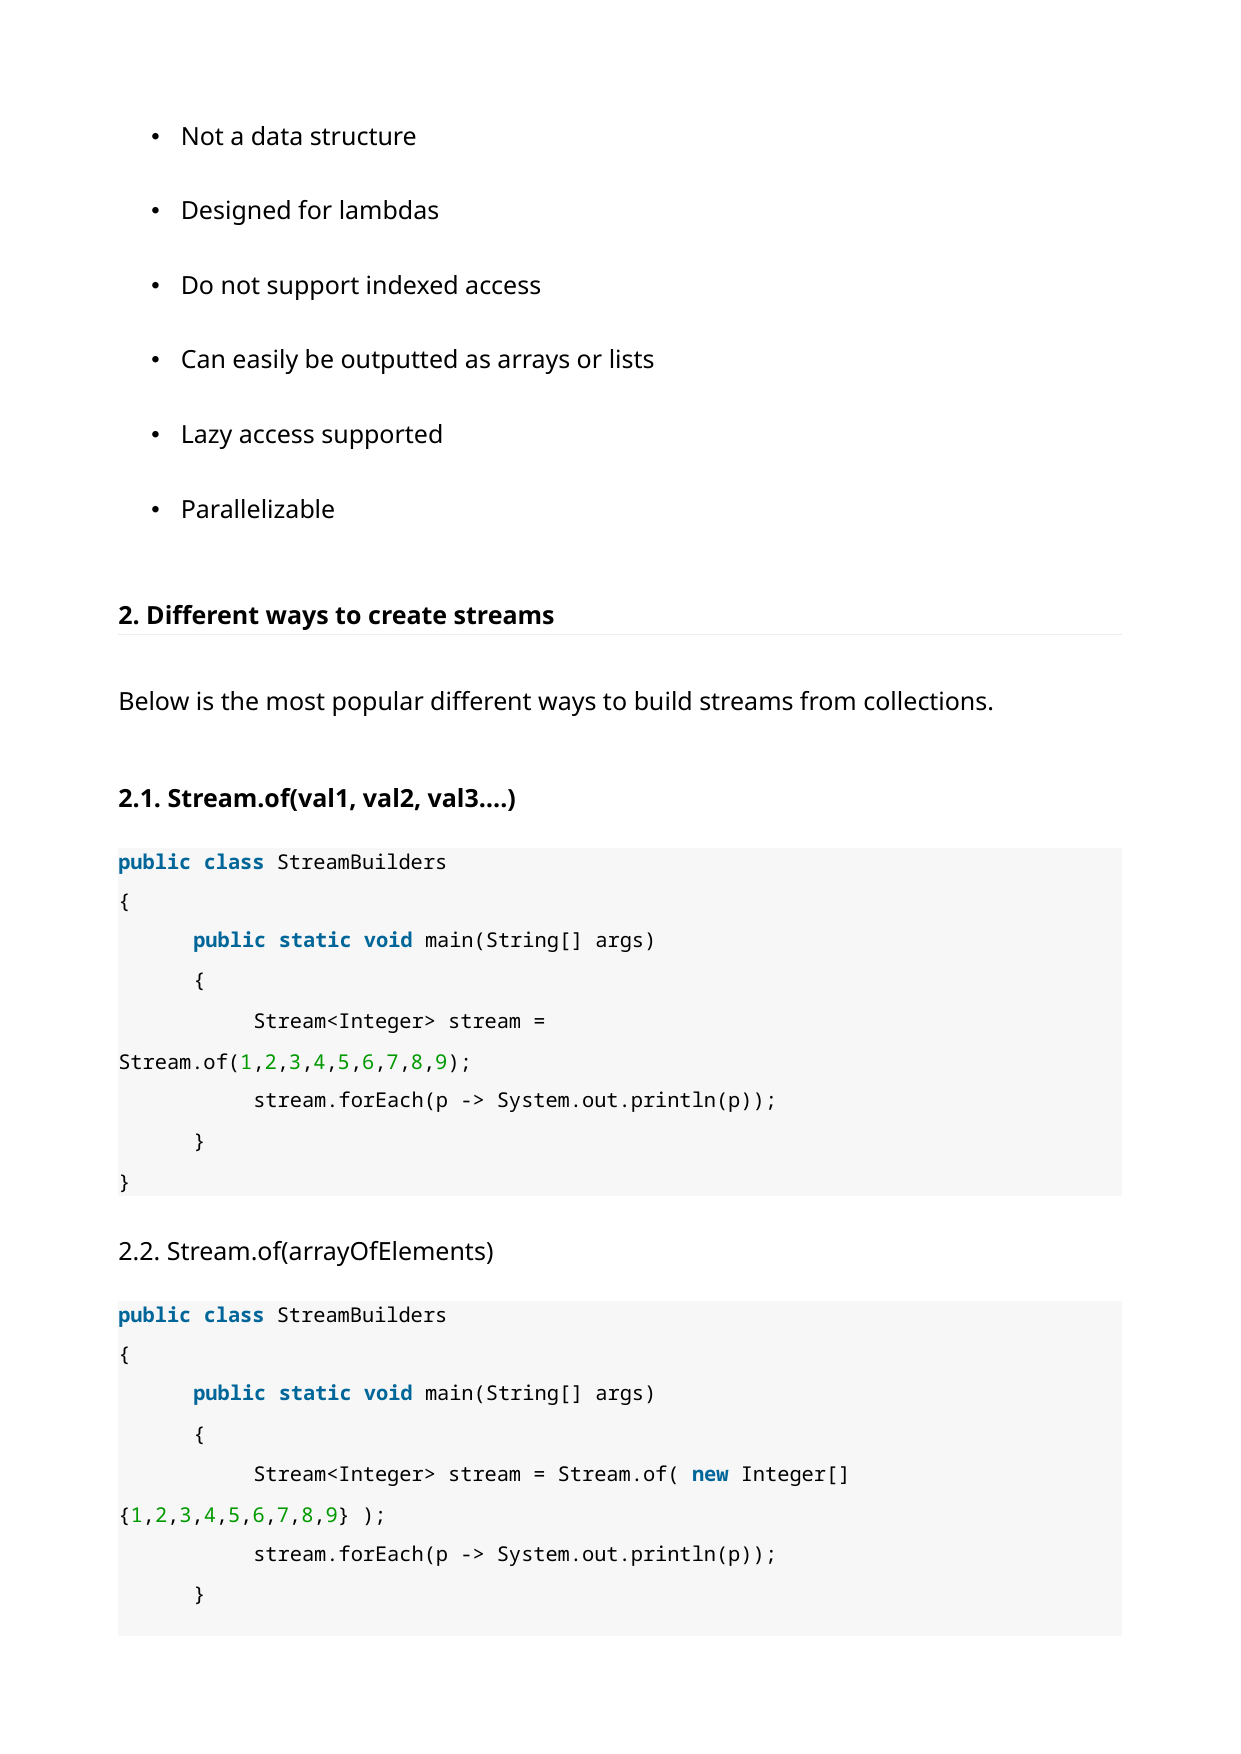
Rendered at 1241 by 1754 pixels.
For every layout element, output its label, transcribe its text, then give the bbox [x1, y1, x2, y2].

list Can easily be outputted as arrays or lists [151, 342, 1122, 376]
subtitle 2.2. Stream.of(arrayOfElements) [118, 1233, 1122, 1267]
list Lazy access supported [151, 417, 1122, 451]
table_header public class StreamBuilders { public static void main(String[] args) { Stream<Integer> stream = Stream.of( new Integer[]{1,2,3,4,5,6,7,8,9} ); stream.forEach(p -> System.out.println(p)); } [118, 1301, 1046, 1609]
list Do not support indexed access [151, 267, 1122, 302]
subtitle 2. Different ways to create streams [118, 597, 1122, 634]
text Below is the most popular different ways to build streams from collections. [118, 684, 1122, 718]
list Not a data structure [151, 118, 1122, 152]
list Parallelizable [151, 492, 1122, 526]
list Designed for lambdas [151, 193, 1122, 227]
subtitle 2.1. Stream.of(val1, val2, val3….) [118, 780, 1122, 814]
table_header public class StreamBuilders { public static void main(String[] args) { Stream<Integer> stream = Stream.of(1,2,3,4,5,6,7,8,9); stream.forEach(p -> System.out.println(p)); } } [118, 848, 857, 1196]
